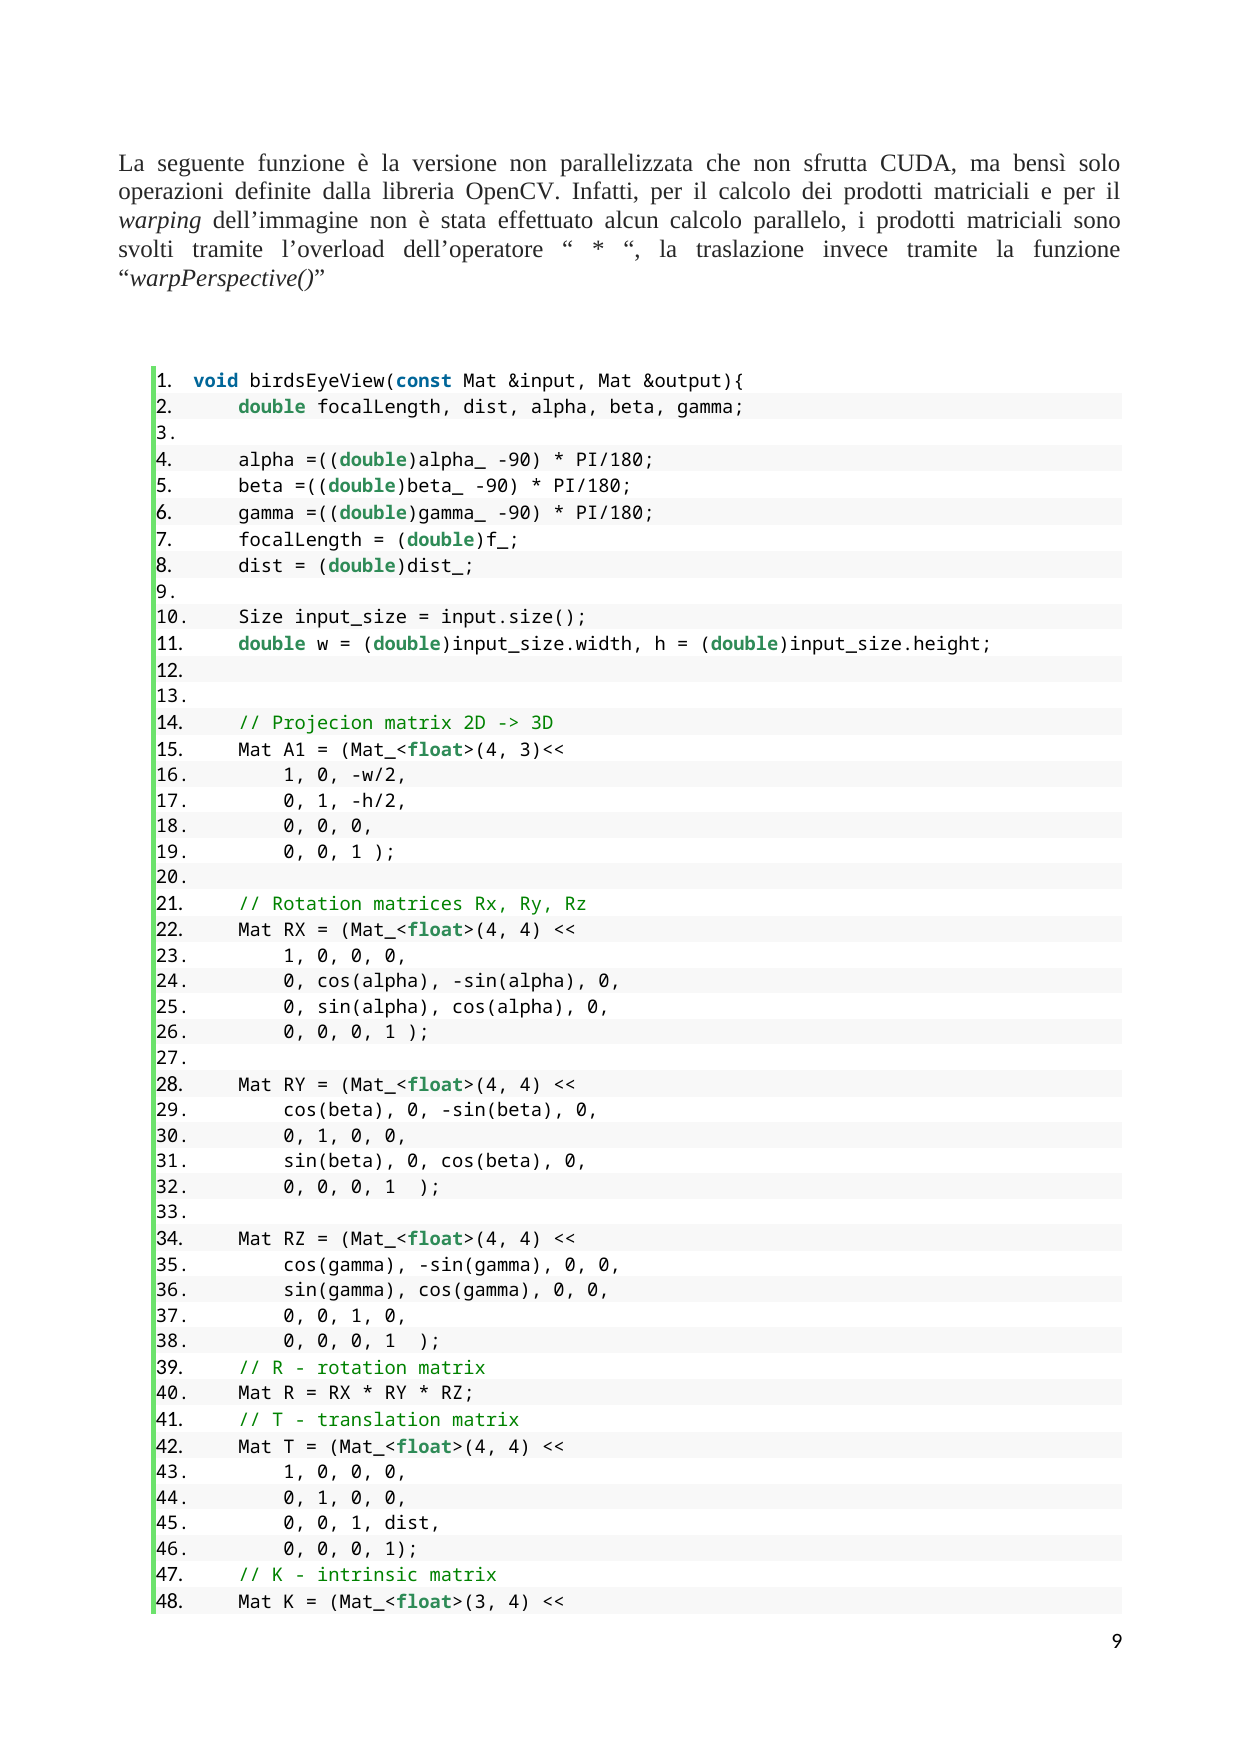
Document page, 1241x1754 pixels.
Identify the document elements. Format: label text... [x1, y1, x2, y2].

list Mat RZ = (Mat_<float>(4, 4) << [156, 1224, 1122, 1251]
list double focalLength, dist, alpha, beta, gamma; [156, 393, 1122, 419]
list // K - intrinsic matrix [156, 1561, 1122, 1587]
list Mat T = (Mat_<float>(4, 4) << [156, 1432, 1122, 1458]
list 1, 0, -w/2, [156, 761, 1122, 787]
list 0, 0, 0, 1 ); [156, 1327, 1122, 1353]
text La seguente funzione è la versione non parallelizzata che non sfrutta CUDA, ma bensì solo operazioni definite dalla libreria OpenCV. Infatti, per il calcolo dei prodotti matriciali e per il warping dell’immagine non è stata effettuato alcun calcolo parallelo, i prodotti matriciali sono svolti tramite l’overload dell’operatore “ * “, la traslazione invece tramite la funzione “warpPerspective()” [118, 148, 1122, 291]
list 0, 0, 0, 1 ); [156, 1019, 1122, 1044]
list Mat K = (Mat_<float>(3, 4) << [156, 1587, 1122, 1614]
list 0, 0, 1, dist, [156, 1509, 1122, 1535]
list beta =((double)beta_ -90) * PI/180; [156, 471, 1122, 498]
list gamma =((double)gamma_ -90) * PI/180; [156, 498, 1122, 525]
list void birdsEyeView(const Mat &input, Mat &output){ [156, 366, 1122, 393]
list Mat R = RX * RY * RZ; [156, 1379, 1122, 1405]
list dist = (double)dist_; [156, 551, 1122, 578]
list double w = (double)input_size.width, h = (double)input_size.height; [156, 629, 1122, 656]
list Mat RY = (Mat_<float>(4, 4) << [156, 1070, 1122, 1097]
list Mat RX = (Mat_<float>(4, 4) << [156, 916, 1122, 942]
list cos(gamma), -sin(gamma), 0, 0, [156, 1251, 1122, 1276]
list 0, 0, 0, [156, 812, 1122, 838]
list 0, sin(alpha), cos(alpha), 0, [156, 993, 1122, 1019]
list Mat A1 = (Mat_<float>(4, 3)<< [156, 735, 1122, 761]
list 1, 0, 0, 0, [156, 1458, 1122, 1484]
list // Rotation matrices Rx, Ry, Rz [156, 889, 1122, 916]
list sin(gamma), cos(gamma), 0, 0, [156, 1276, 1122, 1302]
list sin(beta), 0, cos(beta), 0, [156, 1148, 1122, 1173]
list cos(beta), 0, -sin(beta), 0, [156, 1097, 1122, 1122]
list 1, 0, 0, 0, [156, 942, 1122, 968]
list Size input_size = input.size(); [156, 604, 1122, 629]
list 0, 0, 0, 1 ); [156, 1173, 1122, 1199]
list 0, 0, 1, 0, [156, 1302, 1122, 1327]
list 0, 1, -h/2, [156, 787, 1122, 812]
list focalLength = (double)f_; [156, 525, 1122, 551]
list // Projecion matrix 2D -> 3D [156, 708, 1122, 735]
list // R - rotation matrix [156, 1353, 1122, 1379]
list alpha =((double)alpha_ -90) * PI/180; [156, 445, 1122, 471]
list // T - translation matrix [156, 1405, 1122, 1432]
list 0, 1, 0, 0, [156, 1122, 1122, 1148]
list 0, 0, 1 ); [156, 838, 1122, 863]
list 0, 1, 0, 0, [156, 1484, 1122, 1509]
list 0, cos(alpha), -sin(alpha), 0, [156, 968, 1122, 993]
list 0, 0, 0, 1); [156, 1535, 1122, 1561]
